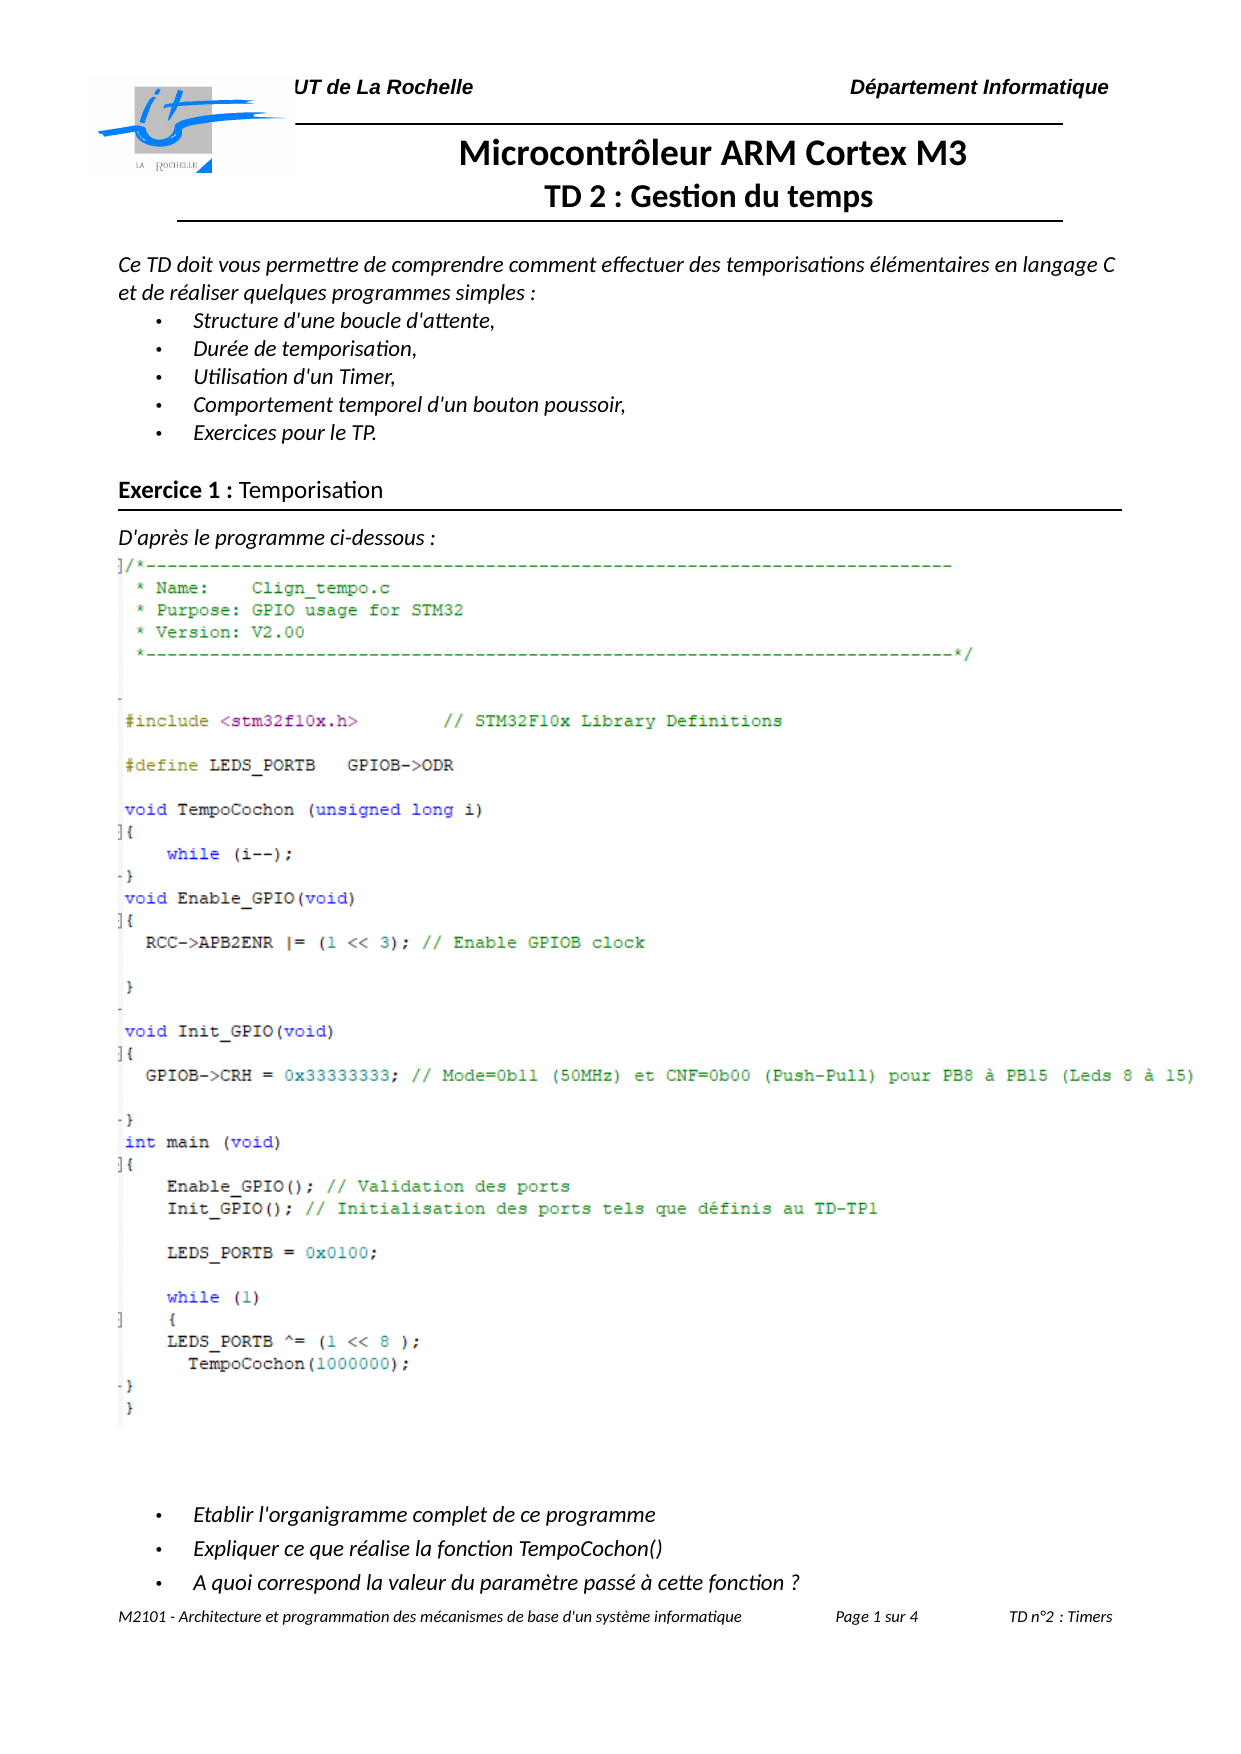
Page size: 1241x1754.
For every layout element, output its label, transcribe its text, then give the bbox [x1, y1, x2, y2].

text Microcontrôleur ARM Cortex M3 [296, 125, 1063, 169]
list Utilisation d'un Timer, [156, 362, 1122, 390]
list A quoi correspond la valeur du paramètre passé à cette fonction ? [156, 1568, 1122, 1596]
list Comportement temporel d'un bouton poussoir, [156, 390, 1122, 418]
list Expliquer ce que réalise la fonction TempoCochon() [156, 1534, 1122, 1562]
list Structure d'une boucle d'attente, [156, 306, 1122, 334]
text Ce TD doit vous permettre de comprendre comment effectuer des temporisations élémentaires en langage C et de réaliser quelques programmes simples : [118, 250, 1122, 306]
text D'après le programme ci-dessous : [118, 523, 1122, 551]
list Exercices pour le TP. [156, 418, 1122, 446]
list Durée de temporisation, [156, 334, 1122, 362]
text TD 2 : Gestion du temps [177, 169, 1063, 220]
text Exercice 1 : Temporisation [118, 474, 1122, 509]
list Etablir l'organigramme complet de ce programme [156, 1500, 1122, 1528]
